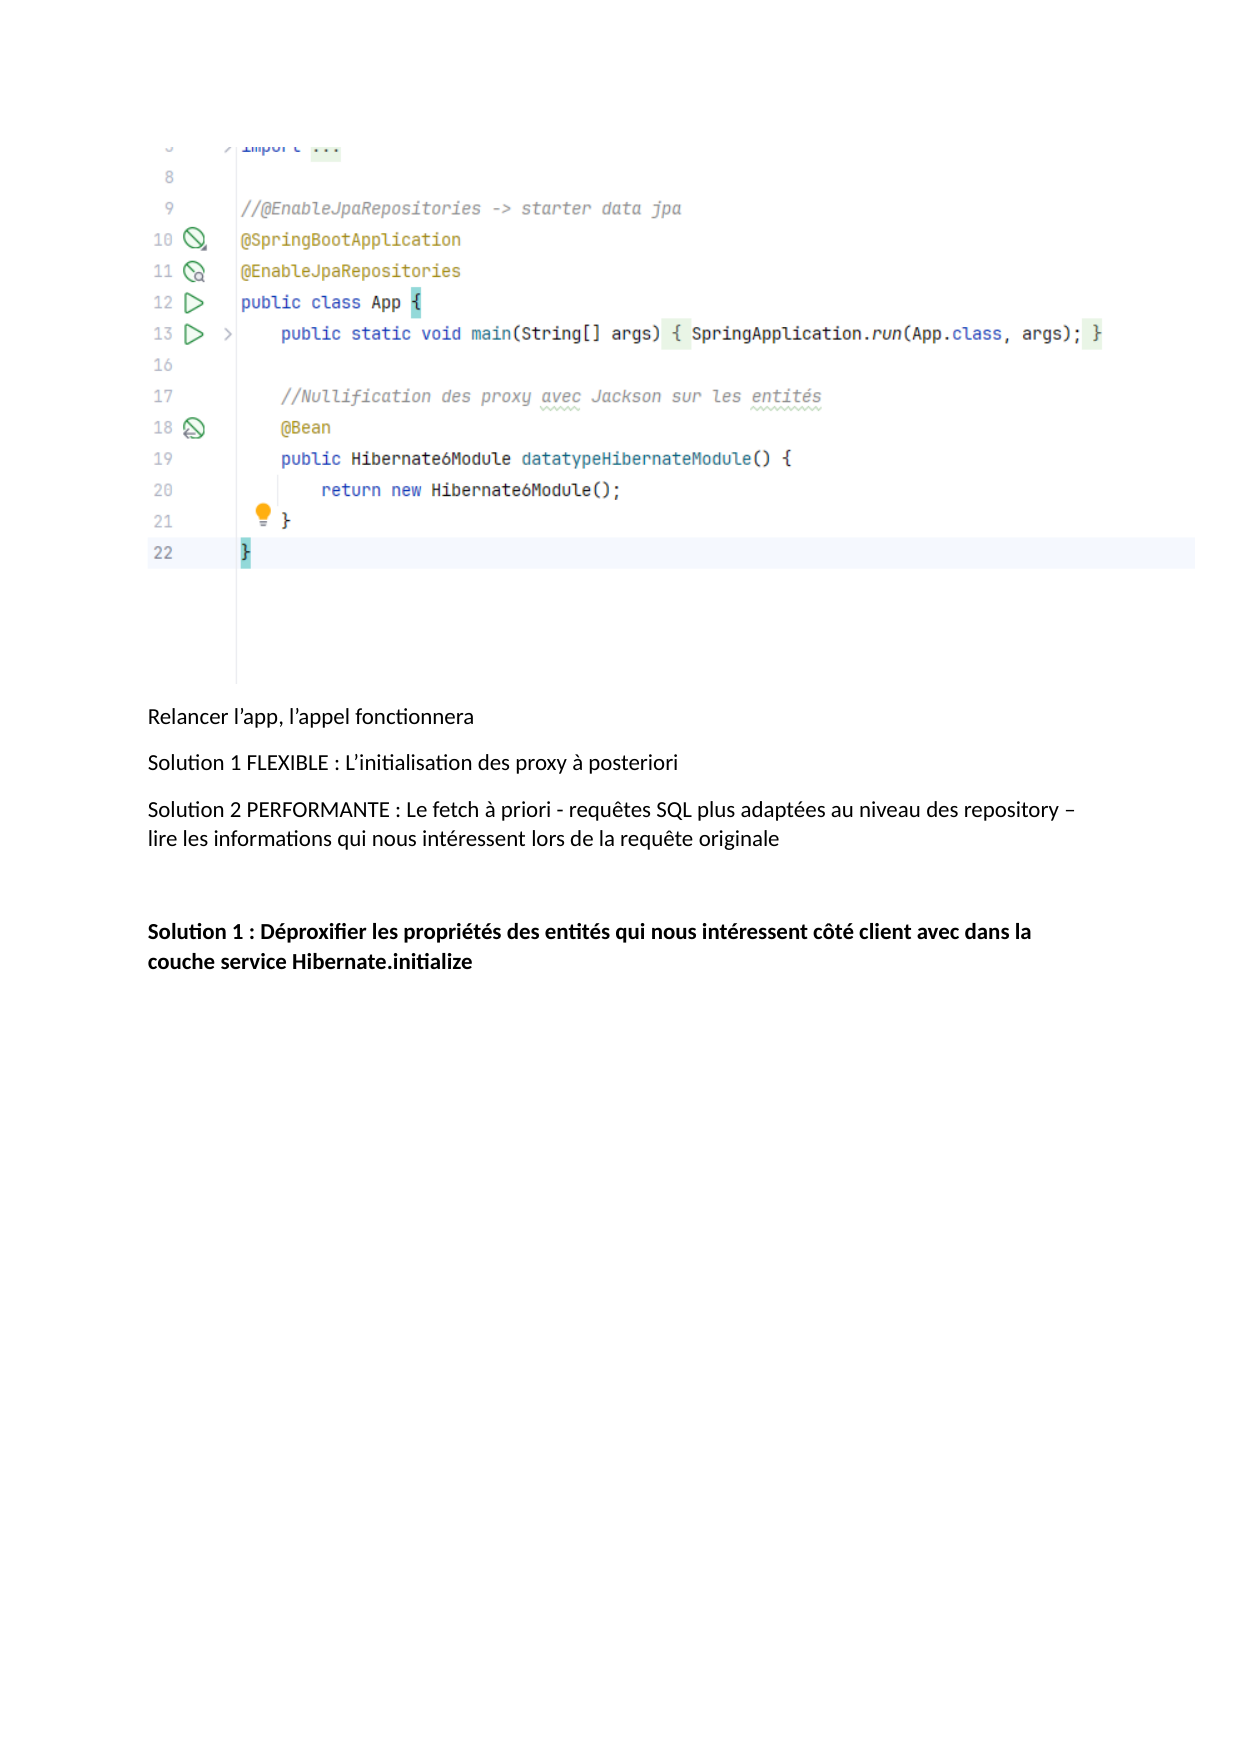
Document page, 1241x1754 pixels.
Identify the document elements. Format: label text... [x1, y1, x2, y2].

text Solution 1 : Déproxifier les propriétés des entités qui nous intéressent côté client avec dans la couche service Hibernate.initialize [148, 917, 1093, 975]
text Relancer l’app, l’appel fonctionnera [148, 702, 1093, 730]
text Solution 1 FLEXIBLE : L’initialisation des proxy à posteriori [148, 748, 1093, 777]
text Solution 2 PERFORMANTE : Le fetch à priori - requêtes SQL plus adaptées au niveau des repository – lire les informations qui nous intéressent lors de la requête originale [148, 795, 1093, 853]
